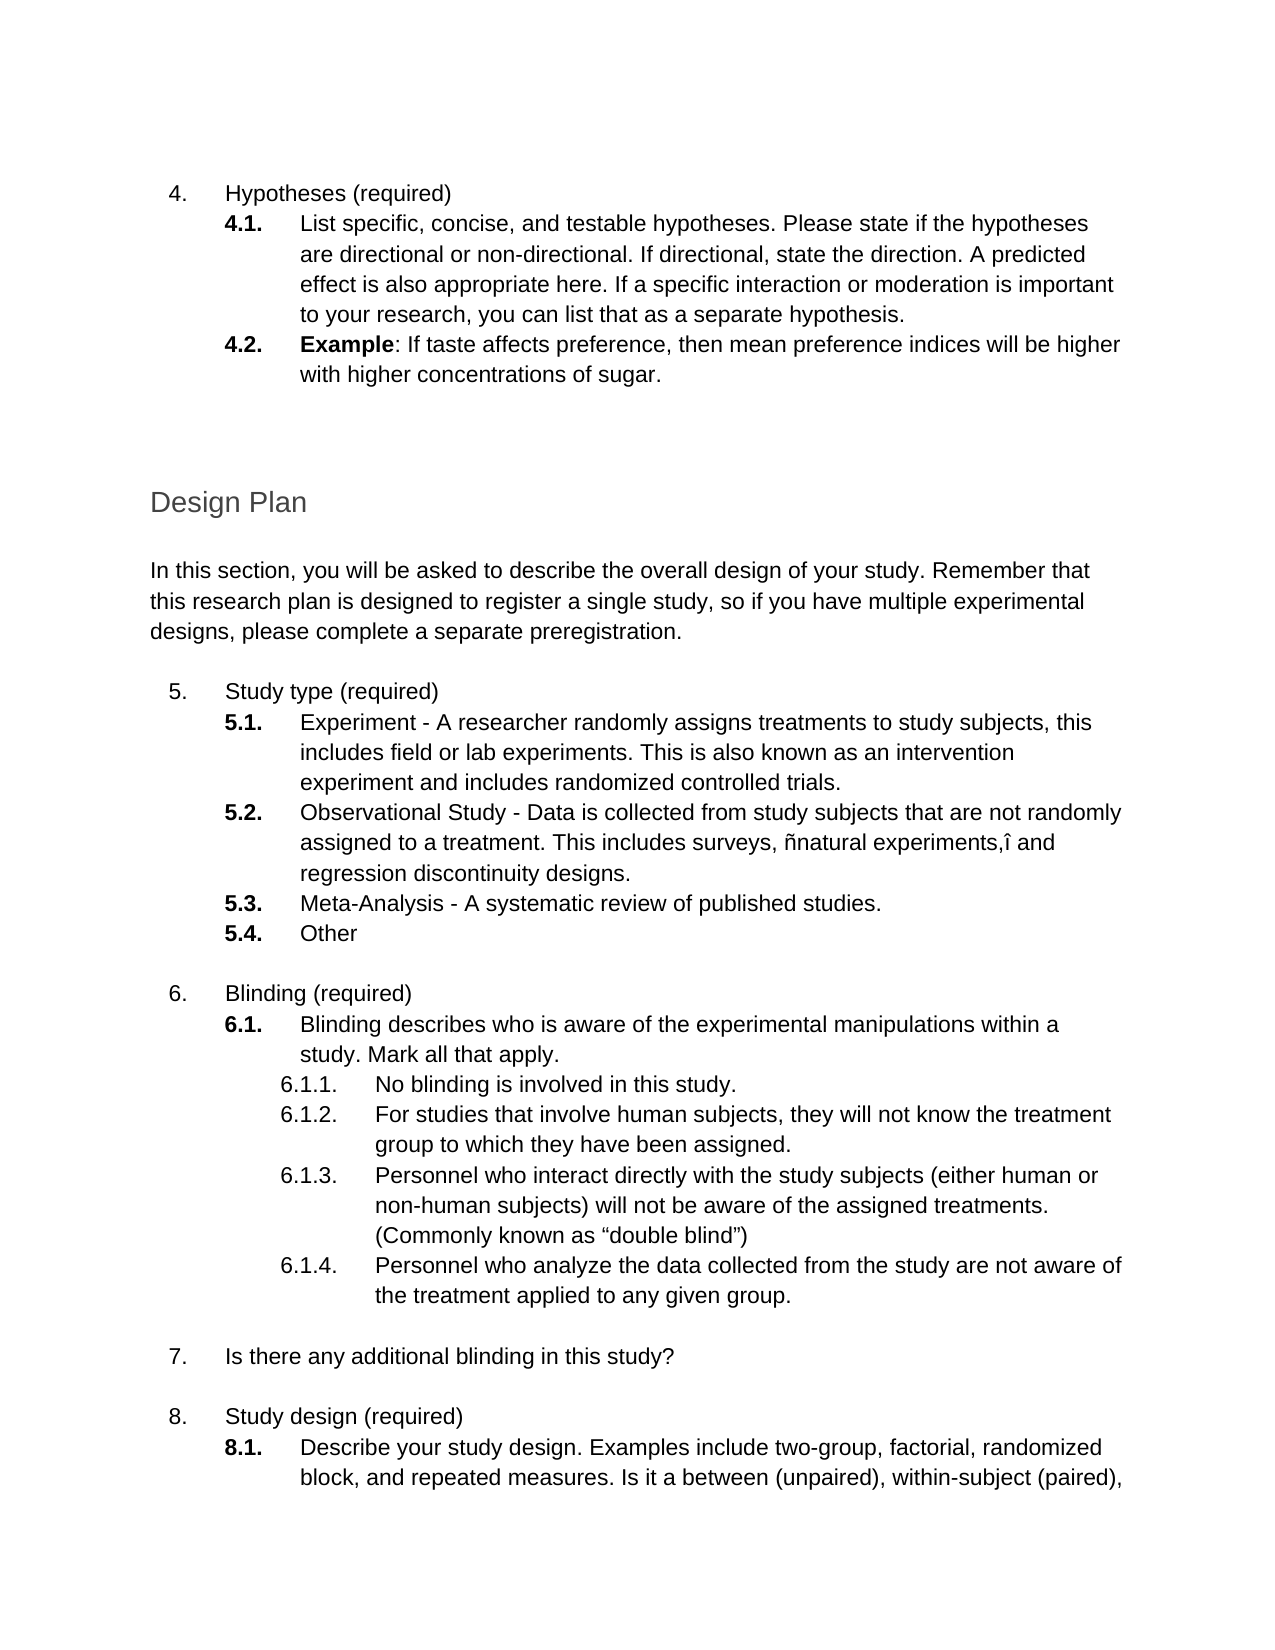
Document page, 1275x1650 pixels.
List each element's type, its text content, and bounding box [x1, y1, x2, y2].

text In this section, you will be asked to describe the overall design of your study. Remember that this research plan is designed to register a single study, so if you have multiple experimental designs, please complete a separate preregistration. [150, 557, 1125, 644]
list Blinding (required) [187, 980, 1125, 1007]
list For studies that involve human subjects, they will not know the treatment group to which they have been assigned. [337, 1101, 1125, 1158]
list Meta-Analysis - A systematic review of published studies. [262, 890, 1125, 916]
list Experiment - A researcher randomly assigns treatments to study subjects, this includes field or lab experiments. This is also known as an intervention experiment and includes randomized controlled trials. [262, 708, 1125, 795]
list Is there any additional blinding in this study? [187, 1343, 1125, 1369]
list Study type (required) [187, 678, 1125, 705]
list Example: If taste affects preference, then mean preference indices will be higher with higher concentrations of sugar. [262, 331, 1125, 388]
list List specific, concise, and testable hypotheses. Please state if the hypotheses are directional or non-directional. If directional, state the direction. A predicted effect is also appropriate here. If a specific interaction or moderation is important to your research, you can list that as a separate hypothesis. [262, 210, 1125, 327]
list Blinding describes who is aware of the experimental manipulations within a study. Mark all that apply. [262, 1011, 1125, 1067]
list Describe your study design. Examples include two-group, factorial, randomized block, and repeated measures. Is it a between (unpaired), within-subject (paired), [262, 1433, 1125, 1490]
list Study design (required) [187, 1403, 1125, 1430]
list Personnel who interact directly with the study subjects (either human or non-human subjects) will not be aware of the assigned treatments. (Commonly known as “double blind”) [337, 1162, 1125, 1248]
list Hypotheses (required) [187, 180, 1125, 207]
list Observational Study - Data is collected from study subjects that are not randomly assigned to a treatment. This includes surveys, ñnatural experiments,î and regression discontinuity designs. [262, 799, 1125, 886]
list No blinding is involved in this study. [337, 1071, 1125, 1097]
list Personnel who analyze the data collected from the study are not aware of the treatment applied to any given group. [337, 1252, 1125, 1309]
subtitle Design Plan [150, 485, 1125, 519]
list Other [262, 920, 1125, 946]
